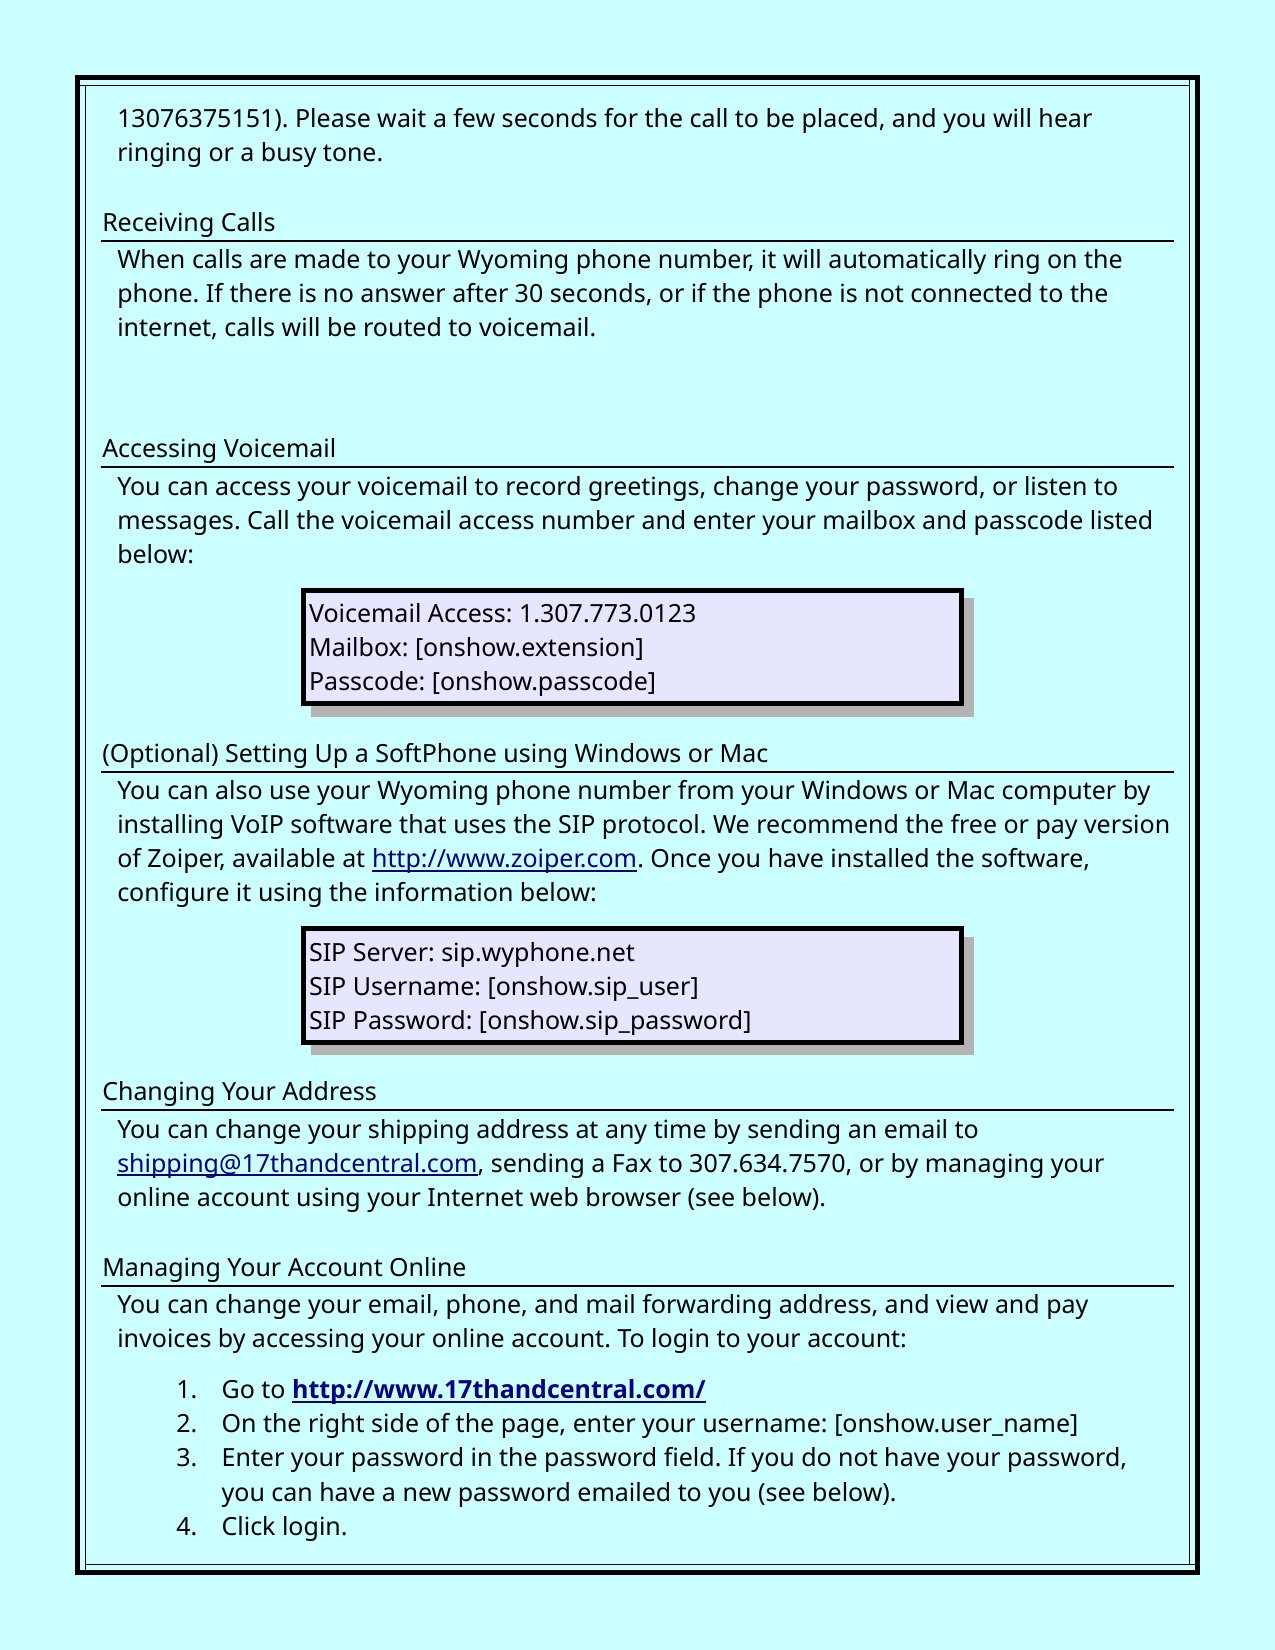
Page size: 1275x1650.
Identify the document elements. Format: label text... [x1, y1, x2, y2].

text SIP Username: [onshow.sip_user] [306, 960, 959, 994]
text Mailbox: [onshow.extension] [306, 622, 959, 656]
list On the right side of the page, enter your username: [onshow.user_name] [176, 1406, 1174, 1440]
text Receiving Calls [101, 203, 1174, 240]
text You can change your email, phone, and mail forwarding address, and view and pay invoices by accessing your online account. To login to your account: [117, 1287, 1174, 1355]
text You can also use your Wyoming phone number from your Windows or Mac computer by installing VoIP software that uses the SIP protocol. We recommend the free or pay version of Zoiper, available at http://www.zoiper.com. Once you have installed the software, configure it using the information below: [117, 773, 1174, 909]
text You can access your voicemail to record greetings, change your password, or listen to messages. Call the voicemail access number and enter your mailbox and passcode listed below: [117, 468, 1174, 570]
text Changing Your Address [101, 1072, 1174, 1109]
list Enter your password in the password field. If you do not have your password, you can have a new password emailed to you (see below). [176, 1440, 1174, 1508]
text When calls are made to your Wyoming phone number, it will automatically ring on the phone. If there is no answer after 30 seconds, or if the phone is not connected to the internet, calls will be routed to voicemail. [117, 242, 1174, 344]
text Managing Your Account Online [101, 1248, 1174, 1285]
text SIP Server: sip.wyphone.net [306, 931, 959, 960]
text Voicemail Access: 1.307.773.0123 [306, 593, 959, 622]
text SIP Password: [onshow.sip_password] [306, 994, 959, 1040]
text You can change your shipping address at any time by sending an email to shipping@17thandcentral.com, sending a Fax to 307.634.7570, or by managing your online account using your Internet web browser (see below). [117, 1111, 1174, 1214]
text Accessing Voicemail [101, 429, 1174, 466]
text 13076375151). Please wait a few seconds for the call to be placed, and you will hear ringing or a busy tone. [117, 101, 1174, 169]
text Passcode: [onshow.passcode] [306, 656, 959, 701]
text (Optional) Setting Up a SoftPhone using Windows or Mac [101, 734, 1174, 771]
list Go to http://www.17thandcentral.com/ [176, 1372, 1174, 1406]
list Click login. [176, 1508, 1174, 1542]
